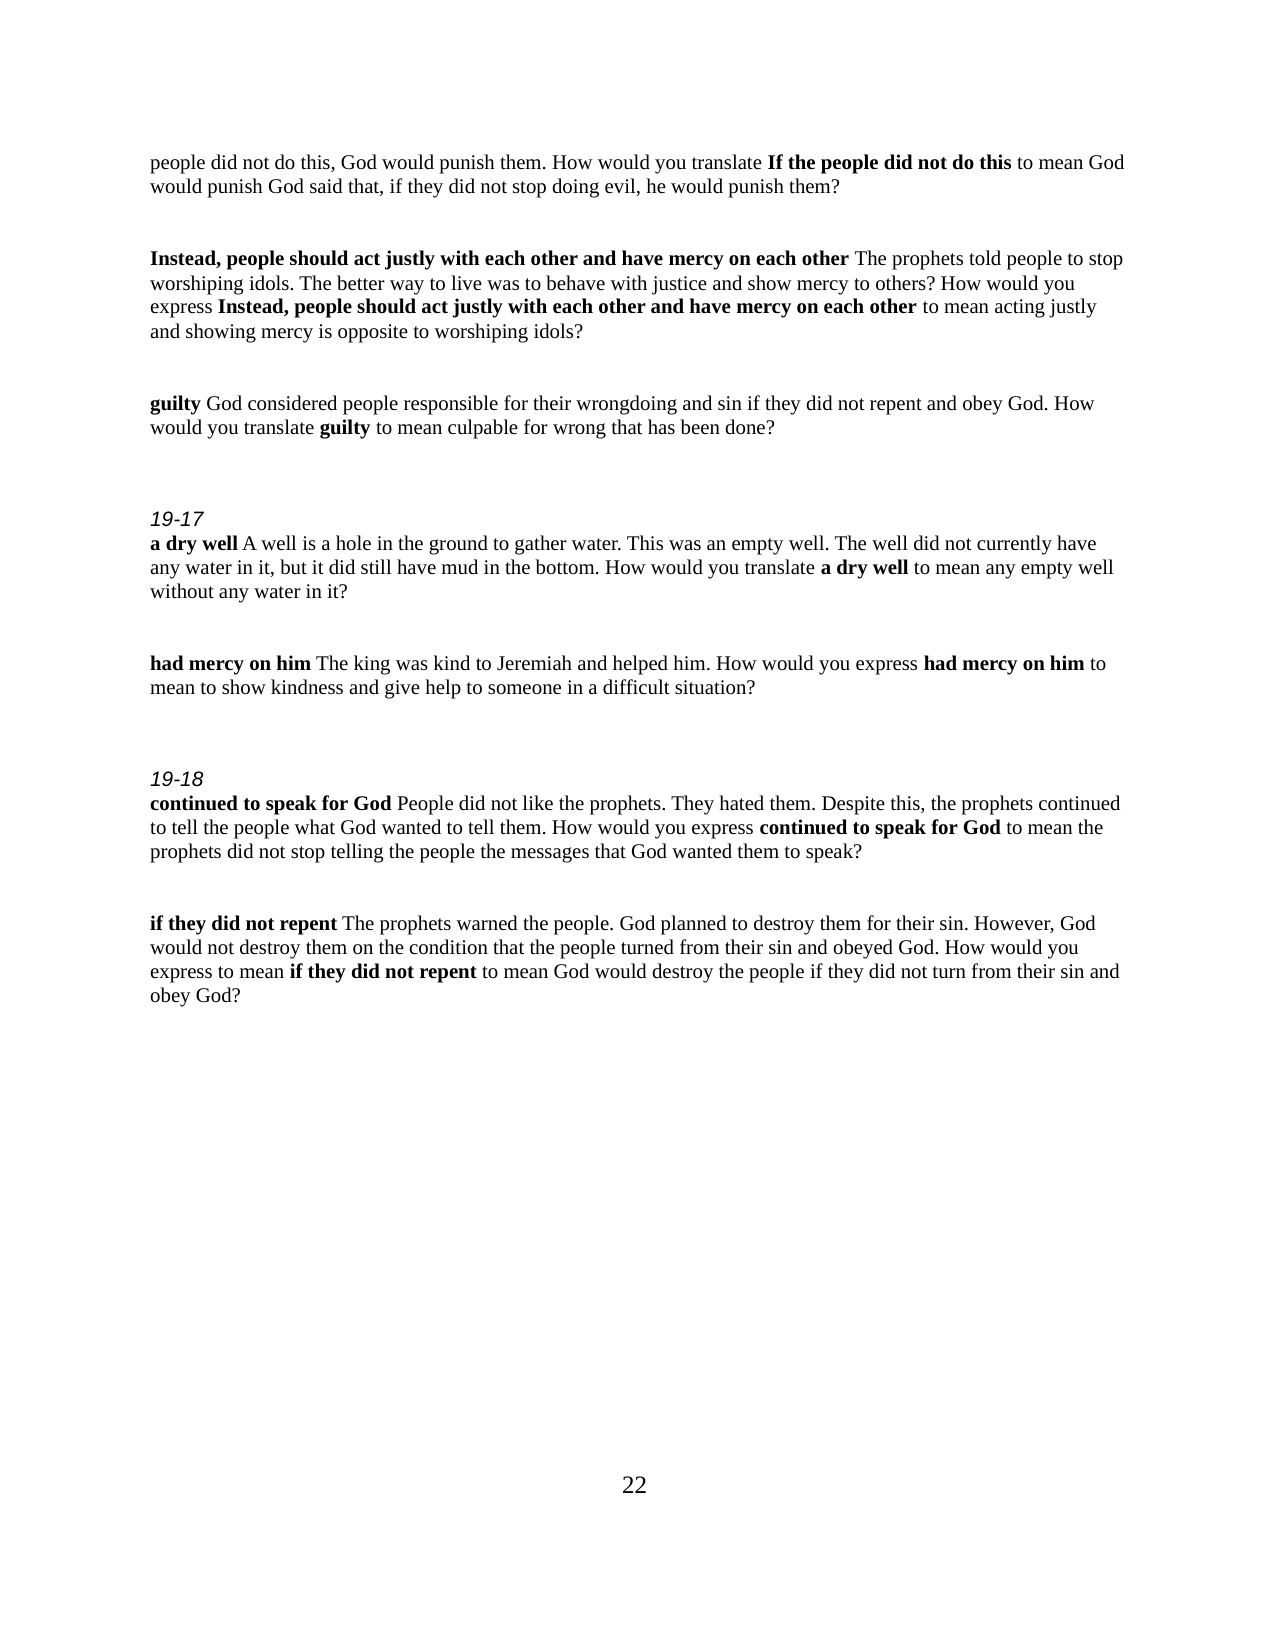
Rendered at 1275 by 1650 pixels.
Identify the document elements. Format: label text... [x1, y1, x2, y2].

subtitle 19-18 [150, 767, 1125, 791]
text people did not do this, God would punish them. How would you translate If the people did not do this to mean God would punish God said that, if they did not stop doing evil, he would punish them? [150, 150, 1125, 198]
text Instead, people should act justly with each other and have mercy on each other The prophets told people to stop worshiping idols. The better way to live was to behave with justice and show mercy to others? How would you express Instead, people should act justly with each other and have mercy on each other to mean acting justly and showing mercy is opposite to worshiping idols? [150, 246, 1125, 343]
text guilty God considered people responsible for their wrongdoing and sin if they did not repent and obey God. How would you translate guilty to mean culpable for wrong that has been done? [150, 391, 1125, 439]
text continued to speak for God People did not like the prophets. They hated them. Despite this, the prophets continued to tell the people what God wanted to tell them. How would you express continued to speak for God to mean the prophets did not stop telling the people the messages that God wanted them to speak? [150, 791, 1125, 863]
text a dry well A well is a hole in the ground to gather water. This was an empty well. The well did not currently have any water in it, but it did still have mud in the bottom. How would you translate a dry well to mean any empty well without any water in it? [150, 531, 1125, 603]
text if they did not repent The prophets warned the people. God planned to destroy them for their sin. However, God would not destroy them on the condition that the people turned from their sin and obeyed God. How would you express to mean if they did not repent to mean God would destroy the people if they did not turn from their sin and obey God? [150, 911, 1125, 1007]
text had mercy on him The king was kind to Jeremiah and helped him. How would you express had mercy on him to mean to show kindness and give help to someone in a difficult situation? [150, 651, 1125, 699]
subtitle 19-17 [150, 507, 1125, 531]
